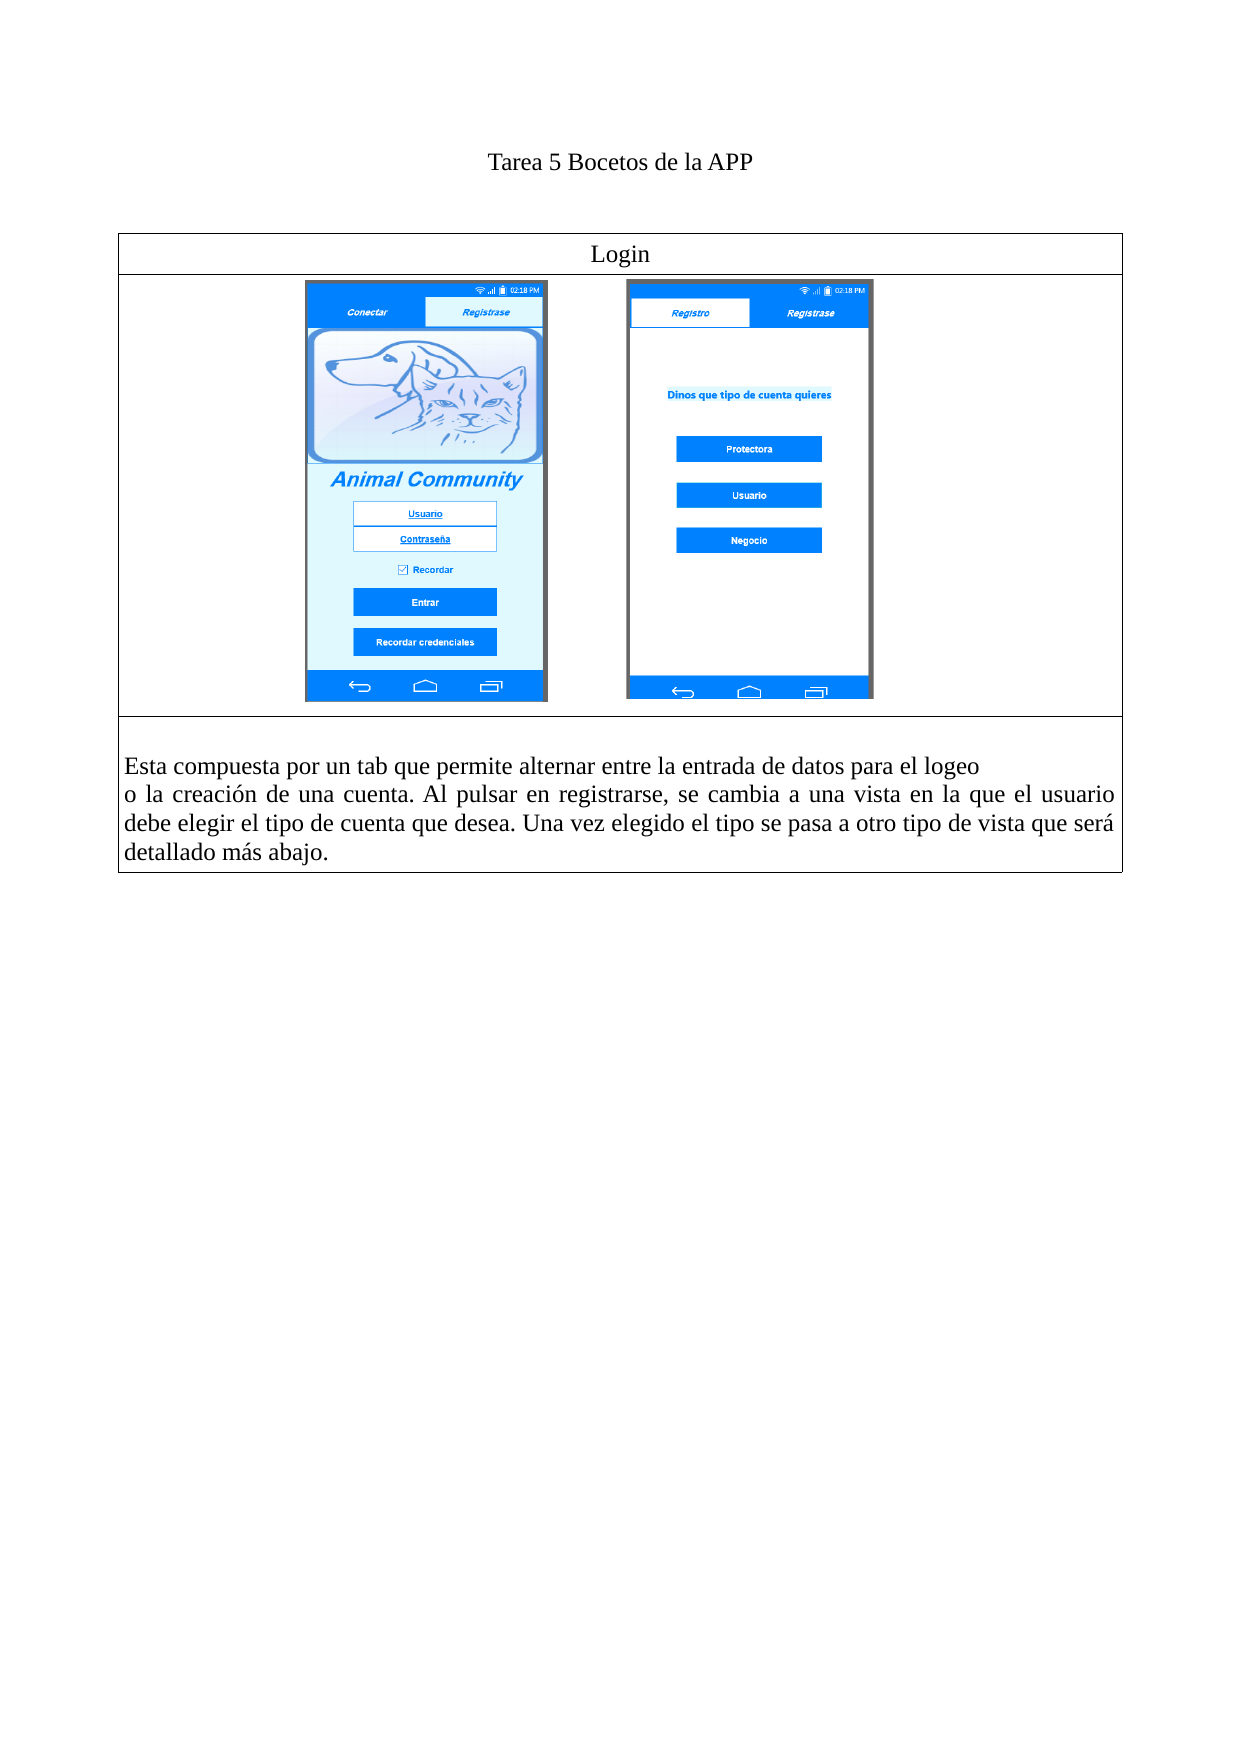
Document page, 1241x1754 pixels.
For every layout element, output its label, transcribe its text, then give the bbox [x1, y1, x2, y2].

picture [626, 279, 874, 699]
picture [305, 280, 548, 702]
table_header Login [119, 234, 1122, 273]
table_cell Esta compuesta por un tab que permite alternar entre la entrada de datos para el logeo o la creación de una cuenta. Al pulsar en registrarse, se cambia a una vista en la que el usuario debe elegir el tipo de cuenta que desea. Una vez elegido el tipo se pasa a otro tipo de vista que será detallado más abajo. [119, 717, 1122, 872]
table_cell [119, 275, 1122, 716]
text Tarea 5 Bocetos de la APP [118, 147, 1122, 176]
